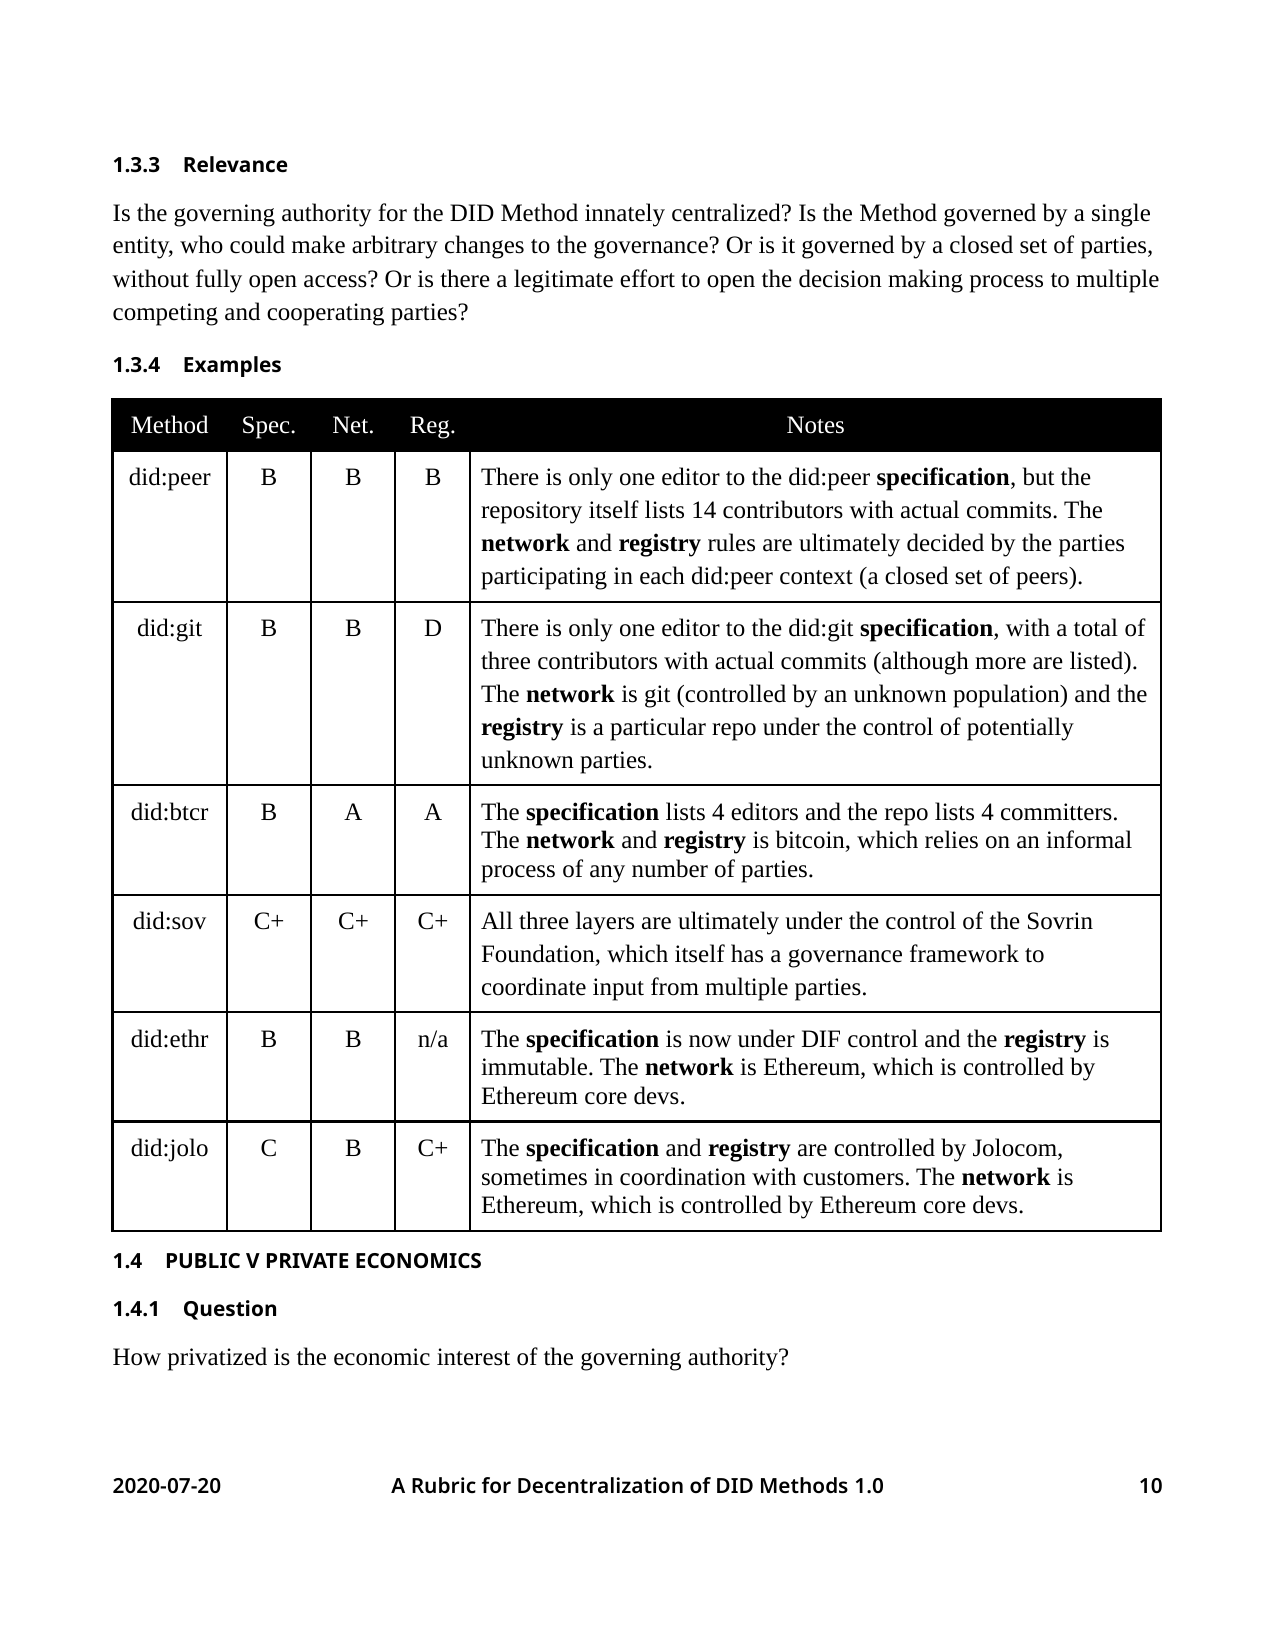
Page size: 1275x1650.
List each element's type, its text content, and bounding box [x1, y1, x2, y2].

subtitle Question [112, 1294, 1162, 1323]
table_cell C+ [396, 1123, 469, 1229]
table_header Net. [312, 400, 394, 450]
table_cell C [228, 1123, 310, 1229]
table_cell B [312, 1123, 394, 1229]
table_cell C+ [396, 896, 469, 1011]
table_cell did:ethr [114, 1013, 226, 1120]
table_header Spec. [228, 400, 310, 450]
text Is the governing authority for the DID Method innately centralized? Is the Method governed by a single entity, who could make arbitrary changes to the governance? Or is it governed by a closed set of parties, without fully open access? Or is there a legitimate effort to open the decision making process to multiple competing and cooperating parties? [112, 198, 1162, 325]
table_cell B [312, 603, 394, 784]
table_cell B [228, 452, 310, 601]
subtitle Relevance [112, 150, 1162, 178]
text How privatized is the economic interest of the governing authority? [112, 1342, 1162, 1371]
table_header Method [114, 400, 226, 450]
table_cell A [312, 786, 394, 893]
table_cell n/a [396, 1013, 469, 1120]
table_cell did:jolo [114, 1123, 226, 1229]
table_cell The specification and registry are controlled by Jolocom, sometimes in coordination with customers. The network is Ethereum, which is controlled by Ethereum core devs. [471, 1123, 1160, 1229]
table_cell A [396, 786, 469, 893]
table_header Notes [471, 400, 1160, 450]
table_cell B [228, 1013, 310, 1120]
table_cell did:sov [114, 896, 226, 1011]
table_cell There is only one editor to the did:git specification, with a total of three contributors with actual commits (although more are listed). The network is git (controlled by an unknown population) and the registry is a particular repo under the control of potentially unknown parties. [471, 603, 1160, 784]
table_cell C+ [228, 896, 310, 1011]
table_cell did:peer [114, 452, 226, 601]
table_cell did:git [114, 603, 226, 784]
table_cell C+ [312, 896, 394, 1011]
table_cell B [396, 452, 469, 601]
table_cell did:btcr [114, 786, 226, 893]
table_cell All three layers are ultimately under the control of the Sovrin Foundation, which itself has a governance framework to coordinate input from multiple parties. [471, 896, 1160, 1011]
subtitle Examples [112, 351, 1162, 379]
table_cell There is only one editor to the did:peer specification, but the repository itself lists 14 contributors with actual commits. The network and registry rules are ultimately decided by the parties participating in each did:peer context (a closed set of peers). [471, 452, 1160, 601]
table_header Reg. [396, 400, 469, 450]
subtitle Public v Private Economics [112, 1247, 1162, 1275]
table_cell D [396, 603, 469, 784]
table_cell The specification is now under DIF control and the registry is immutable. The network is Ethereum, which is controlled by Ethereum core devs. [471, 1013, 1160, 1120]
table_cell The specification lists 4 editors and the repo lists 4 committers. The network and registry is bitcoin, which relies on an informal process of any number of parties. [471, 786, 1160, 893]
table_cell B [312, 452, 394, 601]
table_cell B [228, 786, 310, 893]
table_cell B [228, 603, 310, 784]
table_cell B [312, 1013, 394, 1120]
